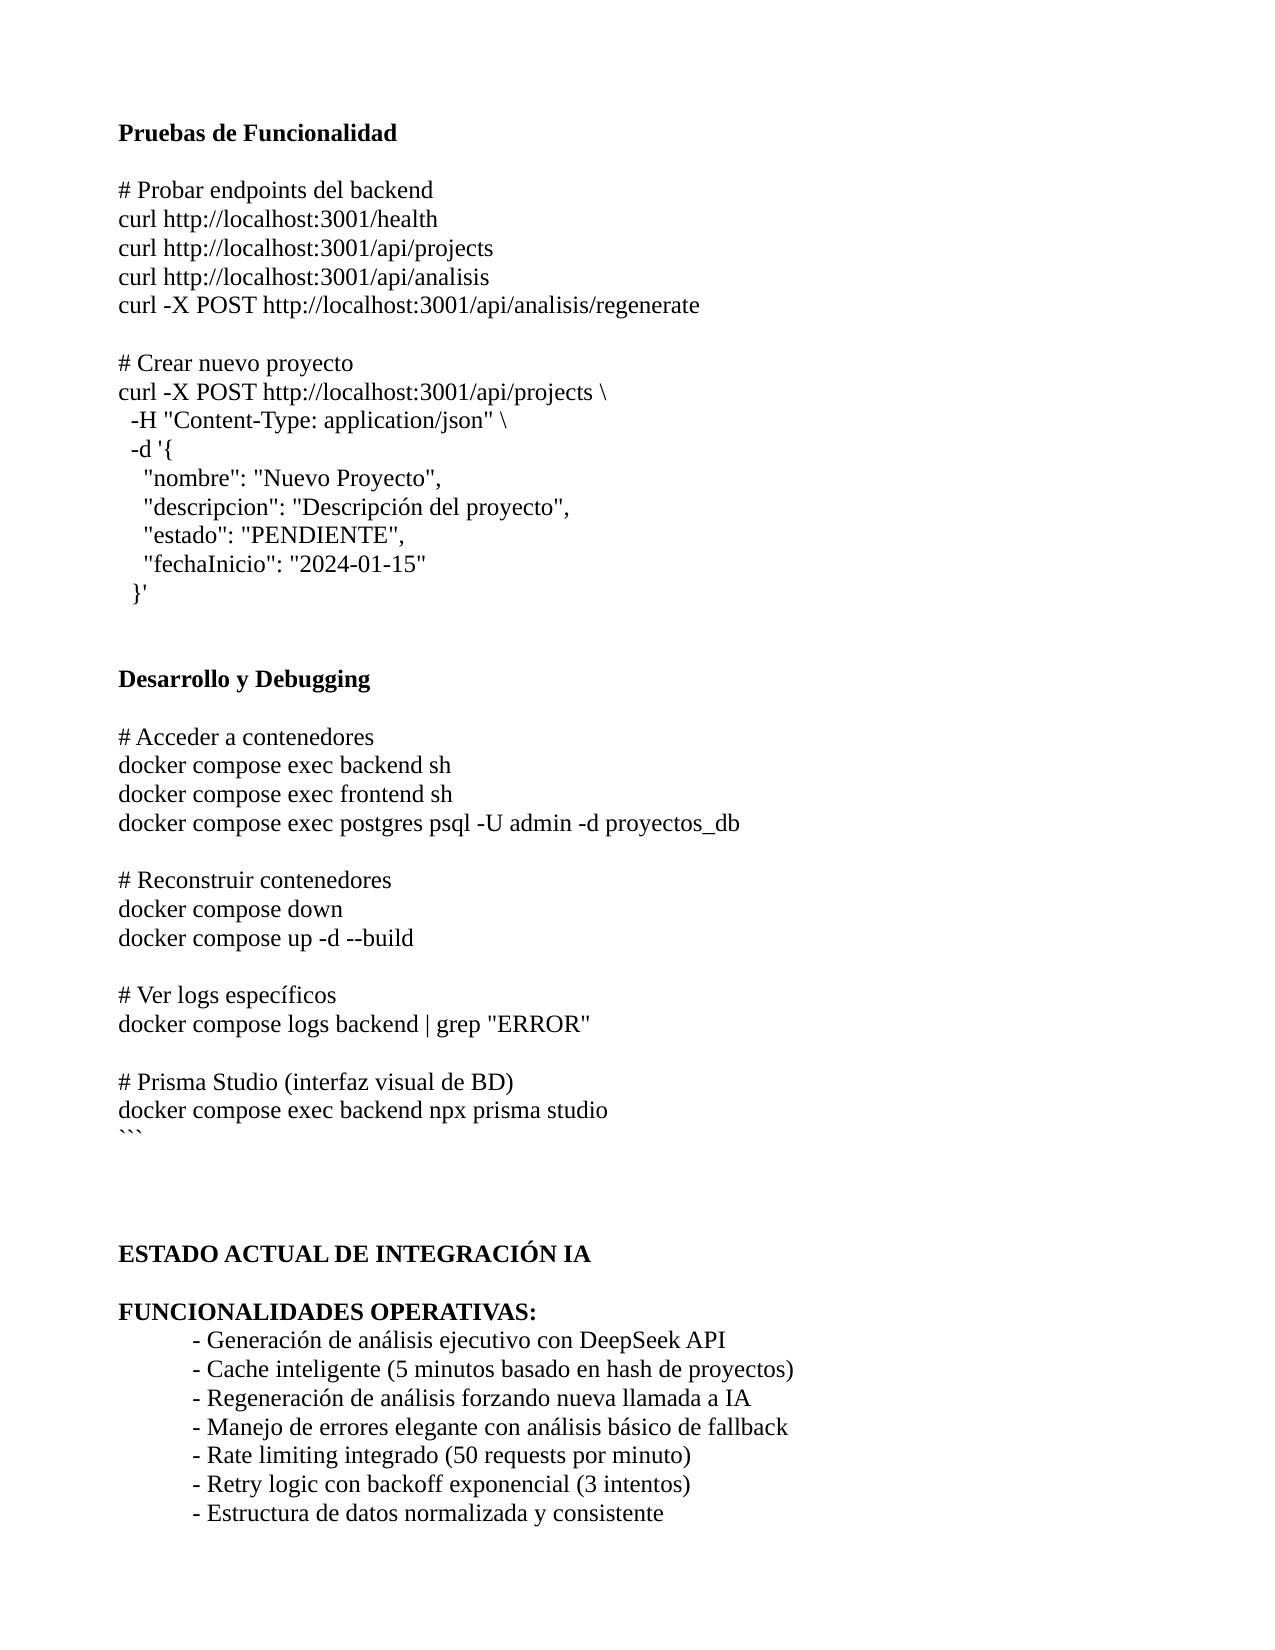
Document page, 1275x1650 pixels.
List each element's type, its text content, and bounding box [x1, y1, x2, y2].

text # Prisma Studio (interfaz visual de BD) [118, 1067, 1157, 1096]
text - Manejo de errores elegante con análisis básico de fallback [192, 1412, 1157, 1441]
text # Ver logs específicos [118, 981, 1157, 1009]
text curl -X POST http://localhost:3001/api/analisis/regenerate [118, 291, 1157, 319]
text # Probar endpoints del backend [118, 176, 1157, 204]
text - Regeneración de análisis forzando nueva llamada a IA [192, 1383, 1157, 1412]
text # Reconstruir contenedores [118, 866, 1157, 894]
text docker compose exec backend npx prisma studio [118, 1096, 1157, 1124]
text curl http://localhost:3001/api/projects [118, 233, 1157, 262]
text "fechaInicio": "2024-01-15" [118, 549, 1157, 578]
text docker compose logs backend | grep "ERROR" [118, 1009, 1157, 1038]
text Pruebas de Funcionalidad [118, 118, 1157, 147]
text # Crear nuevo proyecto [118, 348, 1157, 377]
text docker compose exec frontend sh [118, 779, 1157, 808]
text - Retry logic con backoff exponencial (3 intentos) [192, 1469, 1157, 1498]
text "estado": "PENDIENTE", [118, 521, 1157, 549]
text docker compose exec postgres psql -U admin -d proyectos_db [118, 808, 1157, 837]
text - Cache inteligente (5 minutos basado en hash de proyectos) [192, 1354, 1157, 1383]
text -H "Content-Type: application/json" \ [118, 406, 1157, 434]
text Desarrollo y Debugging [118, 664, 1157, 693]
text docker compose up -d --build [118, 923, 1157, 952]
text curl -X POST http://localhost:3001/api/projects \ [118, 377, 1157, 406]
text ``` [118, 1124, 1157, 1153]
text # Acceder a contenedores [118, 722, 1157, 751]
text -d '{ [118, 434, 1157, 463]
text docker compose exec backend sh [118, 751, 1157, 779]
text curl http://localhost:3001/health [118, 204, 1157, 233]
text curl http://localhost:3001/api/analisis [118, 262, 1157, 291]
text - Generación de análisis ejecutivo con DeepSeek API [192, 1326, 1157, 1354]
text - Estructura de datos normalizada y consistente [192, 1498, 1157, 1527]
text }' [118, 578, 1157, 607]
text "descripcion": "Descripción del proyecto", [118, 492, 1157, 521]
text "nombre": "Nuevo Proyecto", [118, 463, 1157, 492]
text ESTADO ACTUAL DE INTEGRACIÓN IA [118, 1239, 1157, 1268]
text FUNCIONALIDADES OPERATIVAS: [118, 1297, 1157, 1326]
text docker compose down [118, 894, 1157, 923]
text - Rate limiting integrado (50 requests por minuto) [192, 1441, 1157, 1469]
